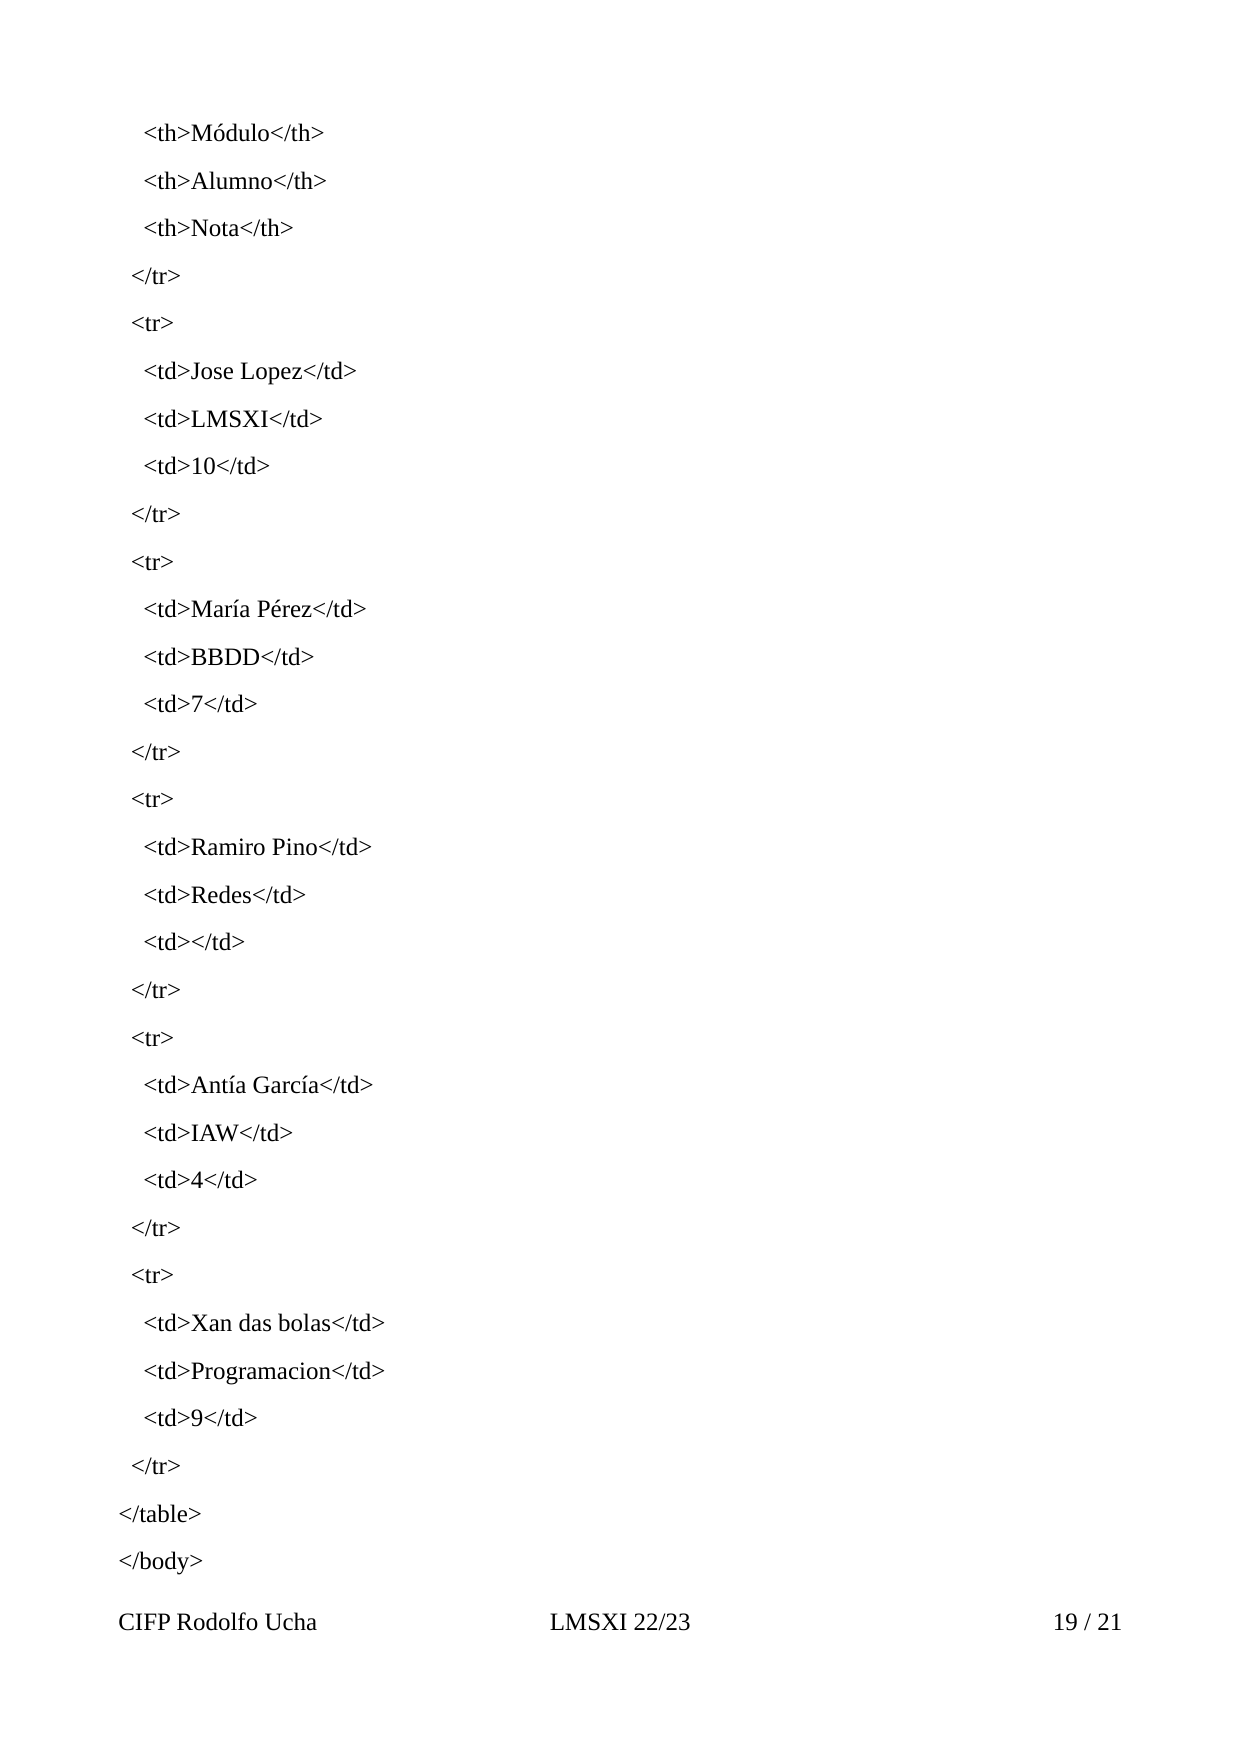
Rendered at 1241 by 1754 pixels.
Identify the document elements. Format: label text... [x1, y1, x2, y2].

text <td>María Pérez</td> [118, 594, 1122, 623]
text <td>10</td> [118, 451, 1122, 480]
text </tr> [118, 261, 1122, 290]
text </tr> [118, 499, 1122, 528]
text <th>Módulo</th> [118, 118, 1122, 147]
text </body> [118, 1546, 1122, 1575]
text <td>Programacion</td> [118, 1356, 1122, 1384]
text <td>BBDD</td> [118, 642, 1122, 671]
text <td>7</td> [118, 689, 1122, 718]
text <td>4</td> [118, 1165, 1122, 1194]
text <th>Alumno</th> [118, 166, 1122, 194]
text </tr> [118, 1213, 1122, 1242]
text </tr> [118, 1451, 1122, 1480]
text <tr> [118, 784, 1122, 813]
text <td>9</td> [118, 1403, 1122, 1432]
text </table> [118, 1499, 1122, 1527]
text <tr> [118, 308, 1122, 337]
text <tr> [118, 547, 1122, 575]
text <td></td> [118, 927, 1122, 956]
text <th>Nota</th> [118, 213, 1122, 242]
text <td>Ramiro Pino</td> [118, 832, 1122, 861]
text </tr> [118, 737, 1122, 766]
text <td>LMSXI</td> [118, 404, 1122, 432]
text <td>IAW</td> [118, 1118, 1122, 1147]
text <td>Jose Lopez</td> [118, 356, 1122, 385]
text <tr> [118, 1023, 1122, 1051]
text </tr> [118, 975, 1122, 1004]
text <td>Redes</td> [118, 880, 1122, 908]
text <td>Xan das bolas</td> [118, 1308, 1122, 1337]
text <td>Antía García</td> [118, 1070, 1122, 1099]
text <tr> [118, 1261, 1122, 1289]
